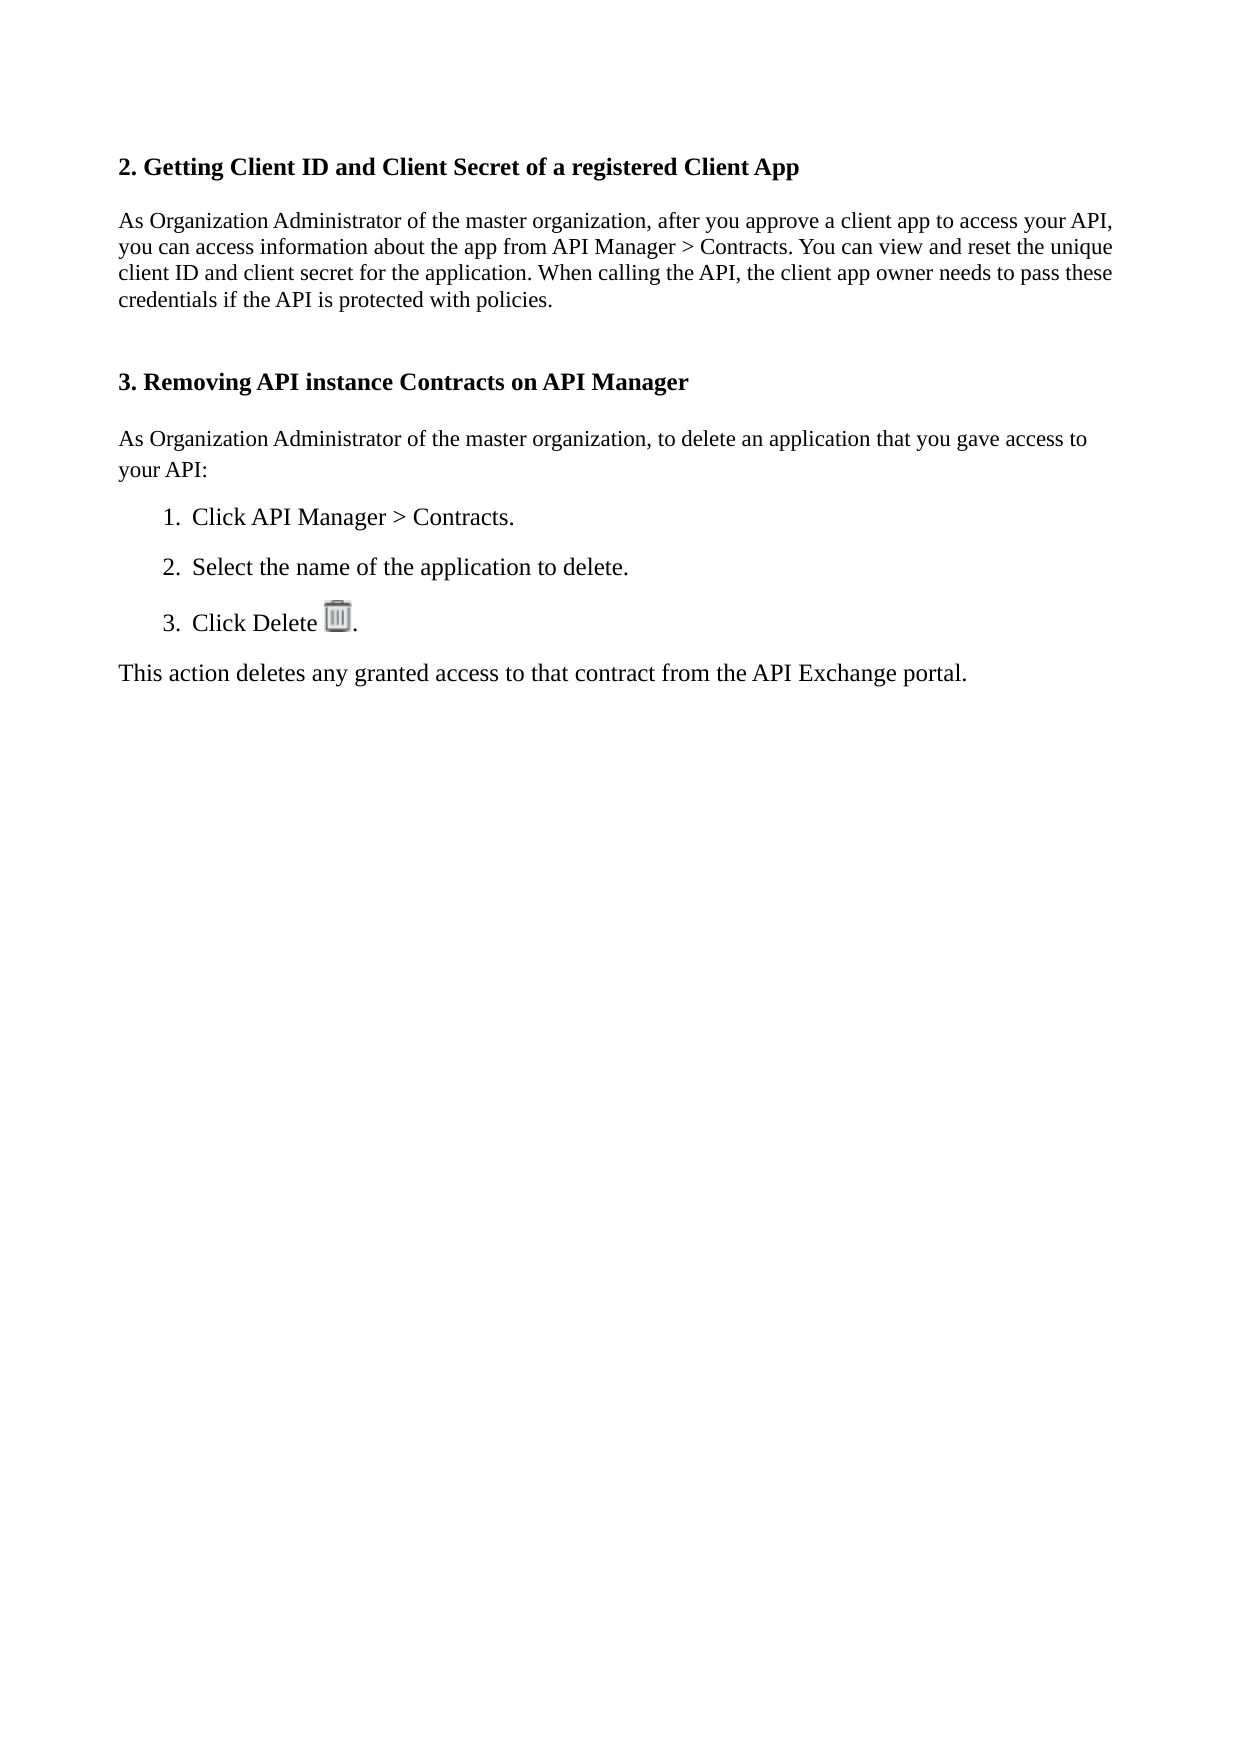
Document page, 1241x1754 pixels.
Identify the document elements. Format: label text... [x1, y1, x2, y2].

text 3. Removing API instance Contracts on API Manager [118, 367, 1122, 396]
text 2. Getting Client ID and Client Secret of a registered Client App [118, 152, 1122, 180]
list Click API Manager > Contracts. [162, 502, 1122, 531]
text This action deletes any granted access to that contract from the API Exchange portal. [118, 658, 1122, 686]
list Select the name of the application to delete. [162, 552, 1122, 580]
text As Organization Administrator of the master organization, after you approve a client app to access your API, you can access information about the app from API Manager > Contracts. You can view and reset the unique client ID and client secret for the application. When calling the API, the client app owner needs to pass these credentials if the API is protected with policies. [118, 207, 1122, 312]
picture [323, 600, 352, 632]
list Click Delete . [162, 601, 1122, 637]
text As Organization Administrator of the master organization, to delete an application that you gave access to your API: [118, 425, 1122, 483]
